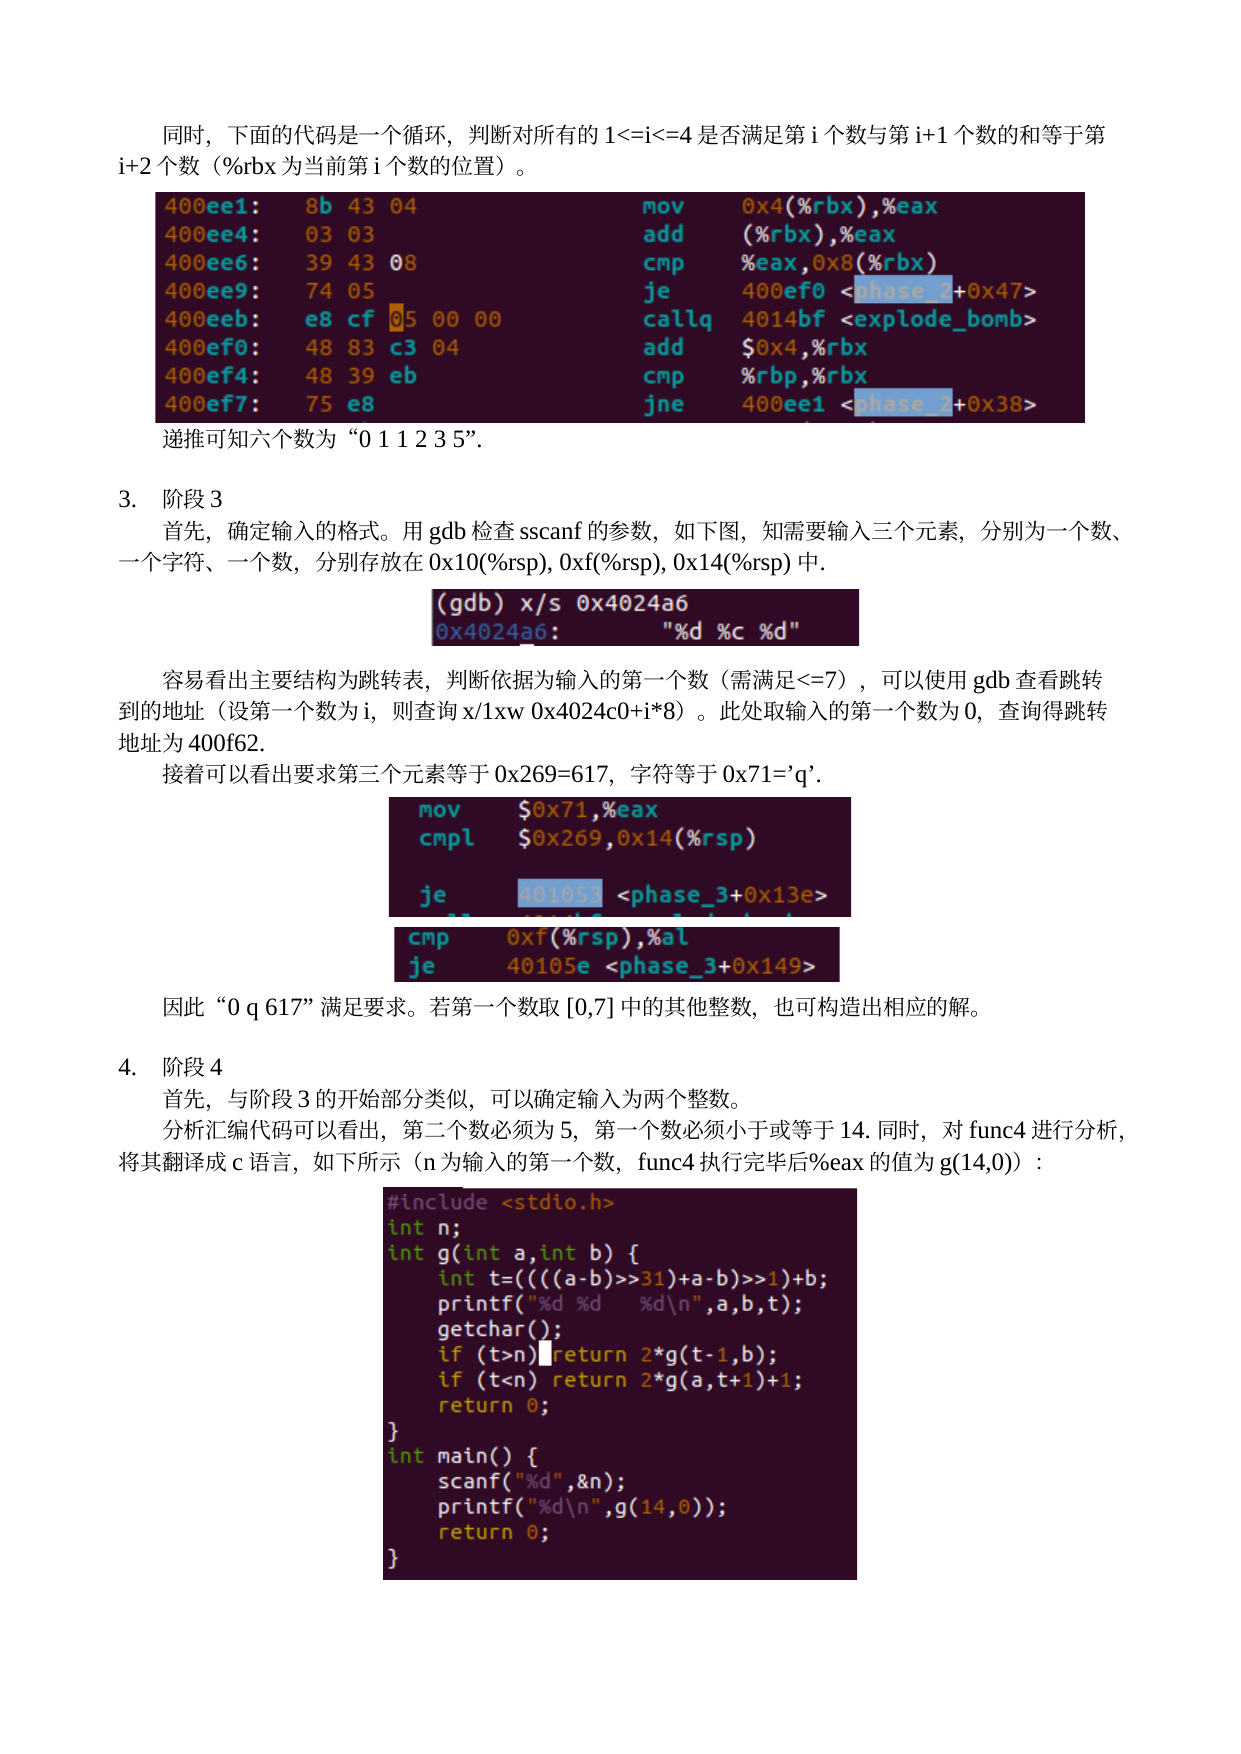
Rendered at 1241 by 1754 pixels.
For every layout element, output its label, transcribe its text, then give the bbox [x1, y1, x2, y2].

picture [155, 192, 1085, 423]
text 因此“0 q 617” 满足要求。若第一个数取 [0,7] 中的其他整数，也可构造出相应的解。 [118, 990, 1122, 1022]
text 首先，确定输入的格式。用gdb检查sscanf的参数，如下图，知需要输入三个元素，分别为一个数、一个字符、一个数，分别存放在0x10(%rsp), 0xf(%rsp), 0x14(%rsp) 中. [118, 514, 1122, 577]
text 4. 阶段4 [118, 1050, 1122, 1082]
picture [383, 1187, 858, 1580]
picture [388, 797, 852, 917]
text 接着可以看出要求第三个元素等于0x269=617，字符等于0x71=’q’. [118, 757, 1122, 789]
text 分析汇编代码可以看出，第二个数必须为5，第一个数必须小于或等于14. 同时，对func4进行分析，将其翻译成c语言，如下所示（n为输入的第一个数，func4执行完毕后%eax的值为g(14,0)）： [118, 1113, 1122, 1176]
text 3. 阶段3 [118, 482, 1122, 514]
picture [431, 589, 860, 646]
text 同时，下面的代码是一个循环，判断对所有的1<=i<=4是否满足第i个数与第i+1个数的和等于第i+2个数（%rbx为当前第i个数的位置）。 [118, 118, 1122, 181]
picture [394, 927, 840, 982]
text 递推可知六个数为“0 1 1 2 3 5”. [118, 181, 1122, 454]
text 首先，与阶段3的开始部分类似，可以确定输入为两个整数。 [118, 1082, 1122, 1113]
text 容易看出主要结构为跳转表，判断依据为输入的第一个数（需满足<=7），可以使用gdb查看跳转到的地址（设第一个数为i，则查询x/1xw 0x4024c0+i*8）。此处取输入的第一个数为0，查询得跳转地址为400f62. [118, 663, 1122, 757]
